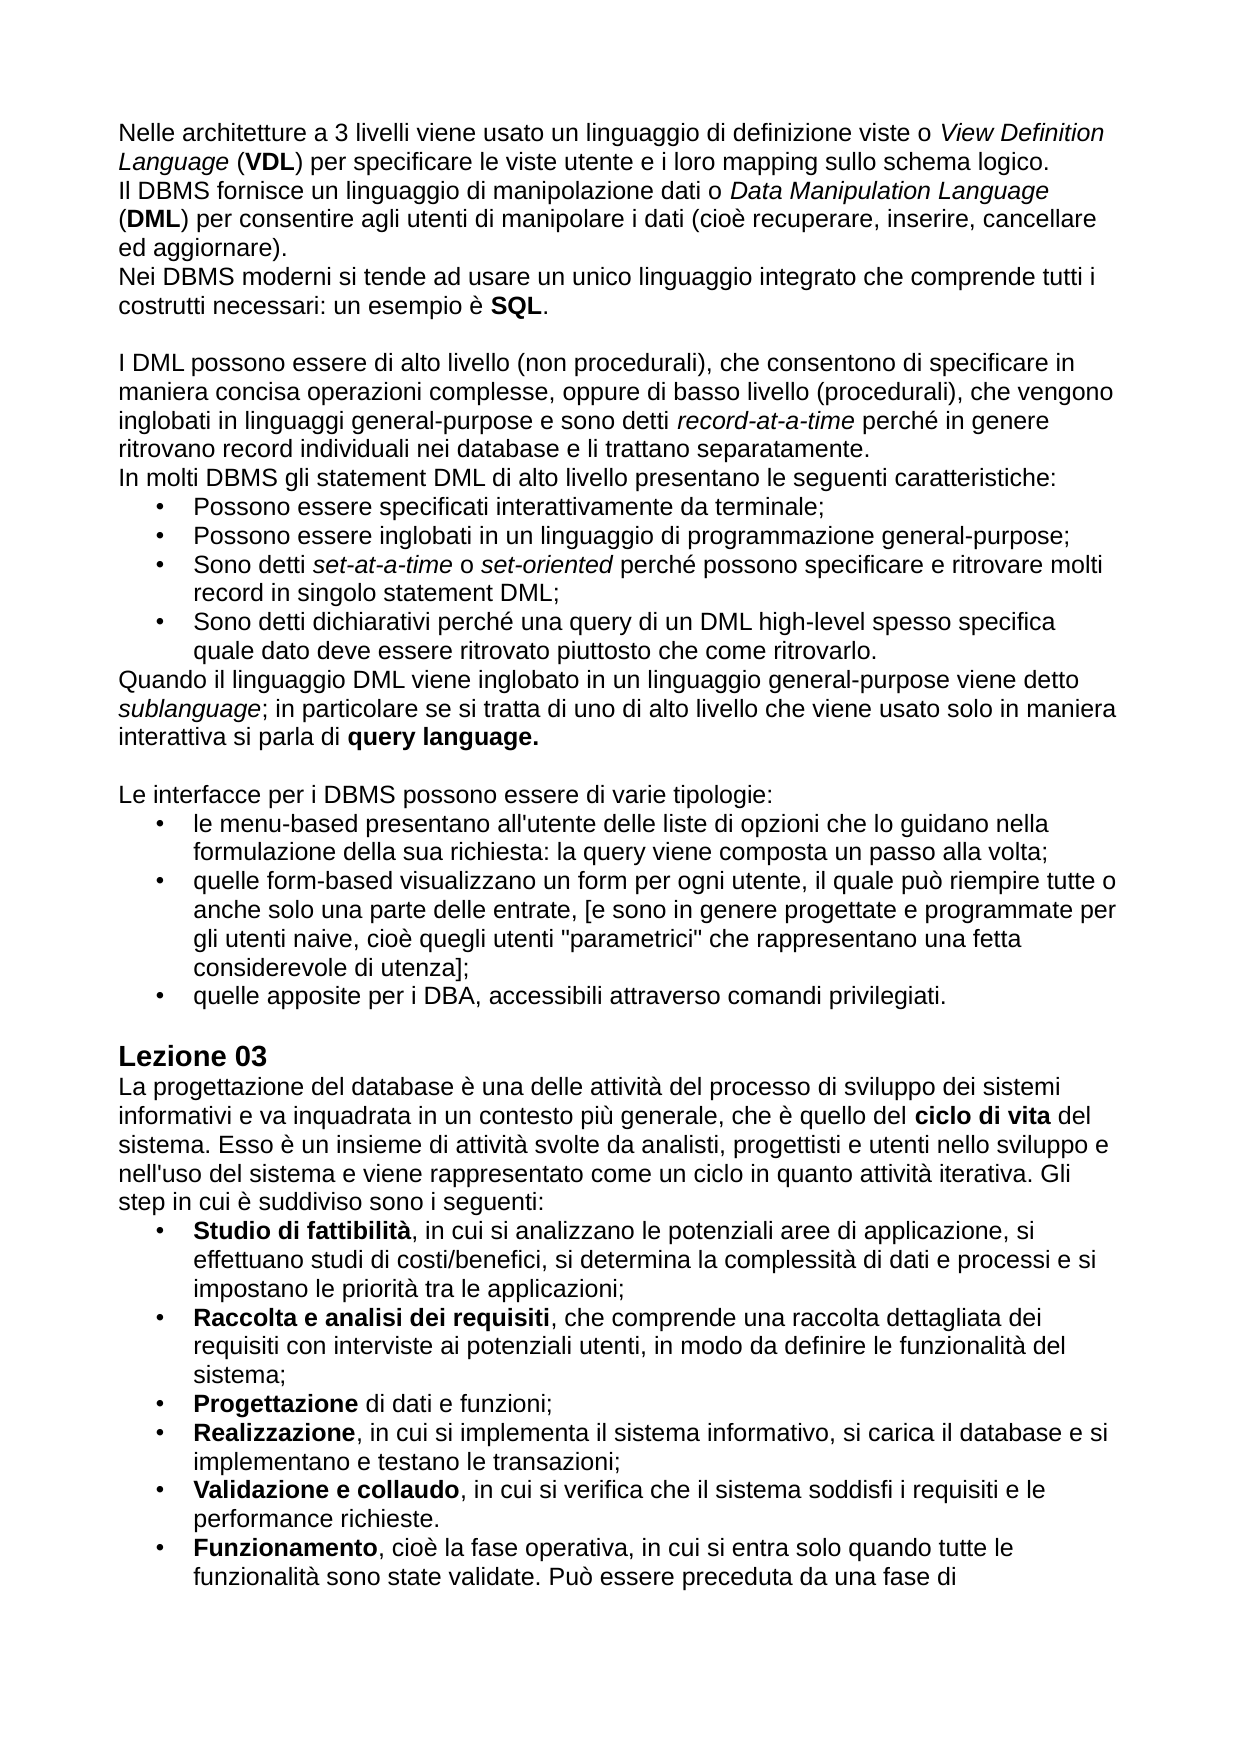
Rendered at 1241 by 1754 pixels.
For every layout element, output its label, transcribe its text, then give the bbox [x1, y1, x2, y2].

text Nelle architetture a 3 livelli viene usato un linguaggio di definizione viste o View Definition Language (VDL) per specificare le viste utente e i loro mapping sullo schema logico. [118, 118, 1122, 176]
list Possono essere inglobati in un linguaggio di programmazione general-purpose; [156, 521, 1122, 549]
text Quando il linguaggio DML viene inglobato in un linguaggio general-purpose viene detto sublanguage; in particolare se si tratta di uno di alto livello che viene usato solo in maniera interattiva si parla di query language. [118, 665, 1122, 751]
list le menu-based presentano all'utente delle liste di opzioni che lo guidano nella formulazione della sua richiesta: la query viene composta un passo alla volta; [156, 808, 1122, 866]
list Sono detti dichiarativi perché una query di un DML high-level spesso specifica quale dato deve essere ritrovato piuttosto che come ritrovarlo. [156, 607, 1122, 665]
list quelle apposite per i DBA, accessibili attraverso comandi privilegiati. [156, 981, 1122, 1010]
list Sono detti set-at-a-time o set-oriented perché possono specificare e ritrovare molti record in singolo statement DML; [156, 549, 1122, 607]
list quelle form-based visualizzano un form per ogni utente, il quale può riempire tutte o anche solo una parte delle entrate, [e sono in genere progettate e programmate per gli utenti naive, cioè quegli utenti "parametrici" che rappresentano una fetta considerevole di utenza]; [156, 866, 1122, 981]
list Validazione e collaudo, in cui si verifica che il sistema soddisfi i requisiti e le performance richieste. [156, 1475, 1122, 1533]
text I DML possono essere di alto livello (non procedurali), che consentono di specificare in maniera concisa operazioni complesse, oppure di basso livello (procedurali), che vengono inglobati in linguaggi general-purpose e sono detti record-at-a-time perché in genere ritrovano record individuali nei database e li trattano separatamente. [118, 348, 1122, 463]
text Il DBMS fornisce un linguaggio di manipolazione dati o Data Manipulation Language (DML) per consentire agli utenti di manipolare i dati (cioè recuperare, inserire, cancellare ed aggiornare). [118, 176, 1122, 262]
list Possono essere specificati interattivamente da terminale; [156, 492, 1122, 521]
list Studio di fattibilità, in cui si analizzano le potenziali aree di applicazione, si effettuano studi di costi/benefici, si determina la complessità di dati e processi e si impostano le priorità tra le applicazioni; [156, 1216, 1122, 1302]
list Progettazione di dati e funzioni; [156, 1389, 1122, 1418]
text La progettazione del database è una delle attività del processo di sviluppo dei sistemi informativi e va inquadrata in un contesto più generale, che è quello del ciclo di vita del sistema. Esso è un insieme di attività svolte da analisti, progettisti e utenti nello sviluppo e nell'uso del sistema e viene rappresentato come un ciclo in quanto attività iterativa. Gli step in cui è suddiviso sono i seguenti: [118, 1072, 1122, 1216]
text Nei DBMS moderni si tende ad usare un unico linguaggio integrato che comprende tutti i costrutti necessari: un esempio è SQL. [118, 262, 1122, 319]
text Le interfacce per i DBMS possono essere di varie tipologie: [118, 780, 1122, 808]
list Funzionamento, cioè la fase operativa, in cui si entra solo quando tutte le funzionalità sono state validate. Può essere preceduta da una fase di [156, 1533, 1122, 1591]
text In molti DBMS gli statement DML di alto livello presentano le seguenti caratteristiche: [118, 463, 1122, 492]
list Raccolta e analisi dei requisiti, che comprende una raccolta dettagliata dei requisiti con interviste ai potenziali utenti, in modo da definire le funzionalità del sistema; [156, 1302, 1122, 1389]
text Lezione 03 [118, 1039, 1122, 1072]
list Realizzazione, in cui si implementa il sistema informativo, si carica il database e si implementano e testano le transazioni; [156, 1418, 1122, 1475]
